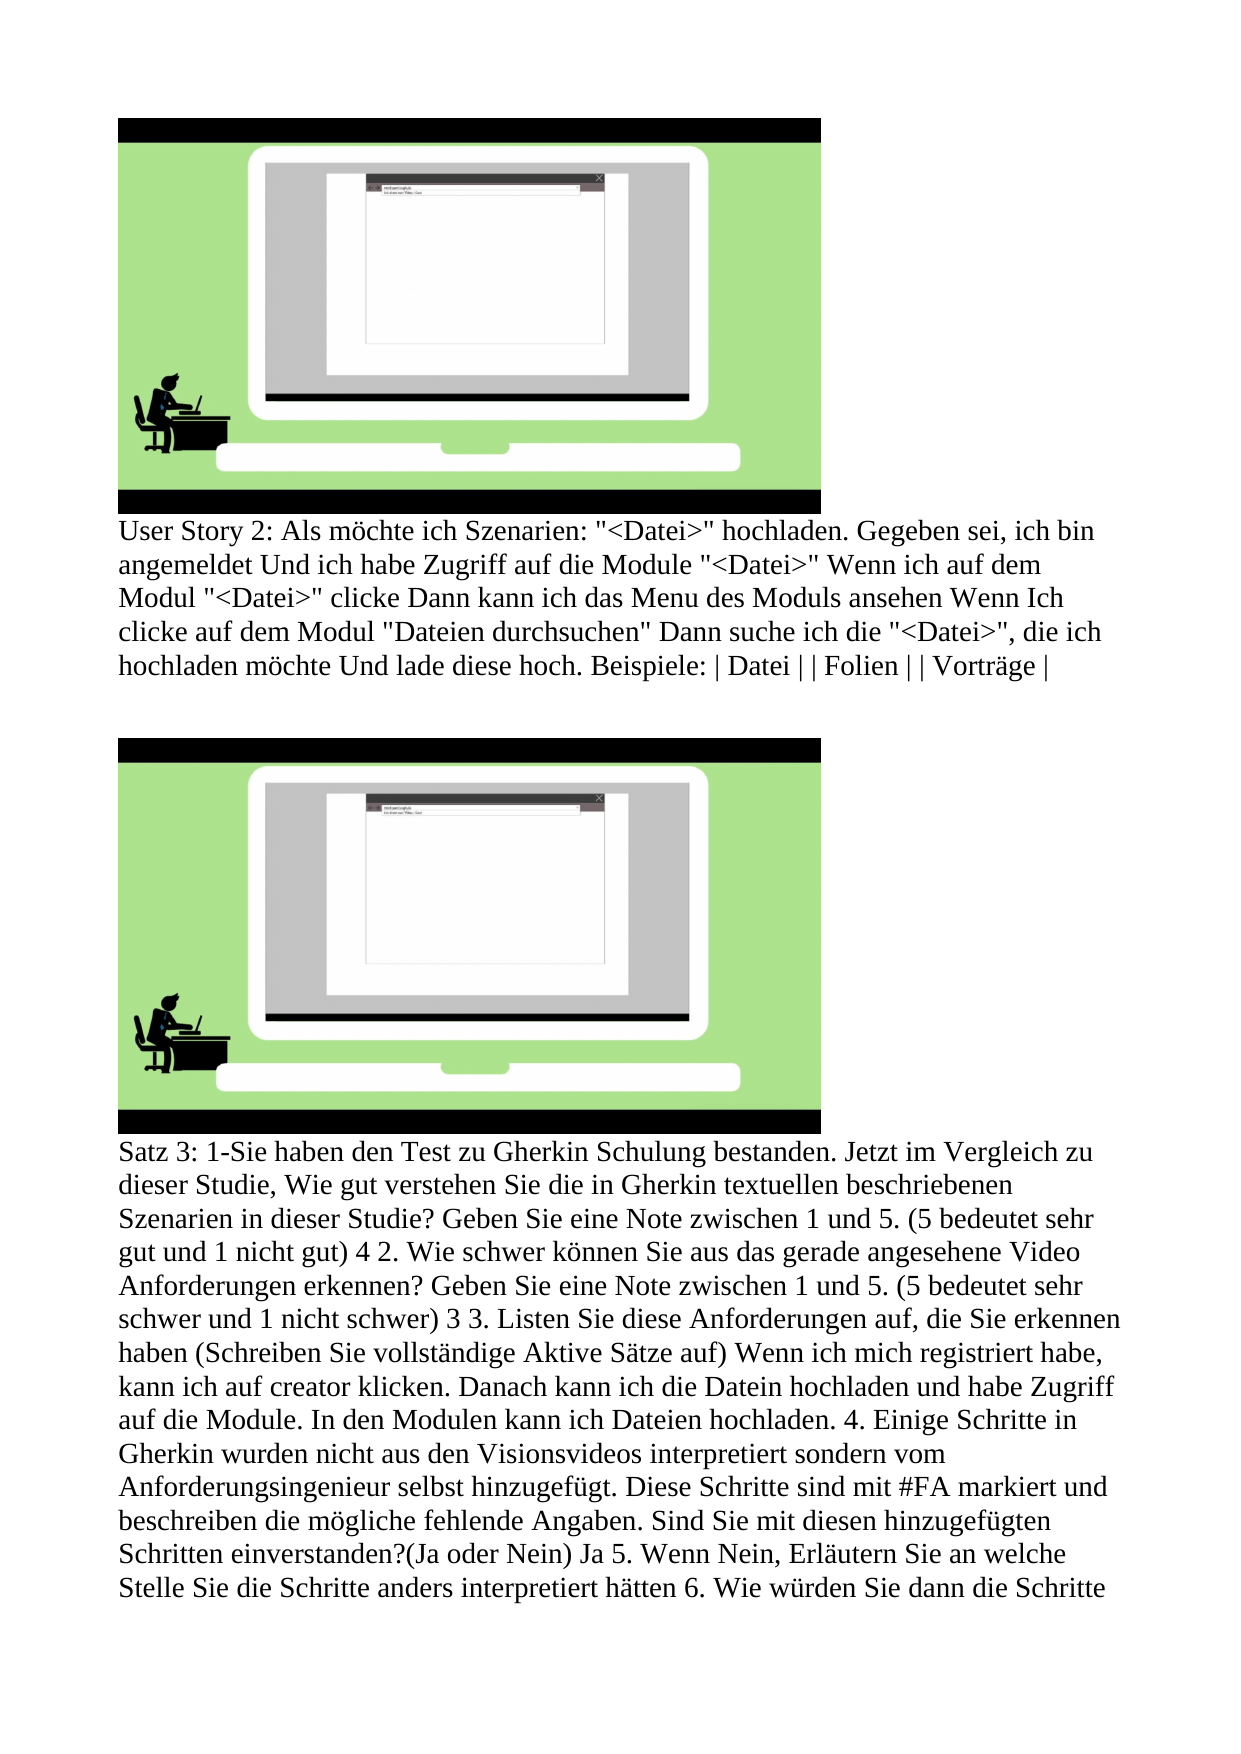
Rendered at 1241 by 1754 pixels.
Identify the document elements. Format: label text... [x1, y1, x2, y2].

picture [118, 118, 821, 514]
text User Story 2: Als möchte ich Szenarien: "<Datei>" hochladen. Gegeben sei, ich bin angemeldet Und ich habe Zugriff auf die Module "<Datei>" Wenn ich auf dem Modul "<Datei>" clicke Dann kann ich das Menu des Moduls ansehen Wenn Ich clicke auf dem Modul "Dateien durchsuchen" Dann suche ich die "<Datei>", die ich hochladen möchte Und lade diese hoch. Beispiele: | Datei | | Folien | | Vorträge | [118, 513, 1122, 681]
text Satz 3: 1-Sie haben den Test zu Gherkin Schulung bestanden. Jetzt im Vergleich zu dieser Studie, Wie gut verstehen Sie die in Gherkin textuellen beschriebenen Szenarien in dieser Studie? Geben Sie eine Note zwischen 1 und 5. (5 bedeutet sehr gut und 1 nicht gut) 4 2. Wie schwer können Sie aus das gerade angesehene Video Anforderungen erkennen? Geben Sie eine Note zwischen 1 und 5. (5 bedeutet sehr schwer und 1 nicht schwer) 3 3. Listen Sie diese Anforderungen auf, die Sie erkennen haben (Schreiben Sie vollständige Aktive Sätze auf) Wenn ich mich registriert habe, kann ich auf creator klicken. Danach kann ich die Datein hochladen und habe Zugriff auf die Module. In den Modulen kann ich Dateien hochladen. 4. Einige Schritte in Gherkin wurden nicht aus den Visionsvideos interpretiert sondern vom Anforderungsingenieur selbst hinzugefügt. Diese Schritte sind mit #FA markiert und beschreiben die mögliche fehlende Angaben. Sind Sie mit diesen hinzugefügten Schritten einverstanden?(Ja oder Nein) Ja 5. Wenn Nein, Erläutern Sie an welche Stelle Sie die Schritte anders interpretiert hätten 6. Wie würden Sie dann die Schritte [118, 1134, 1122, 1603]
picture [118, 738, 821, 1134]
